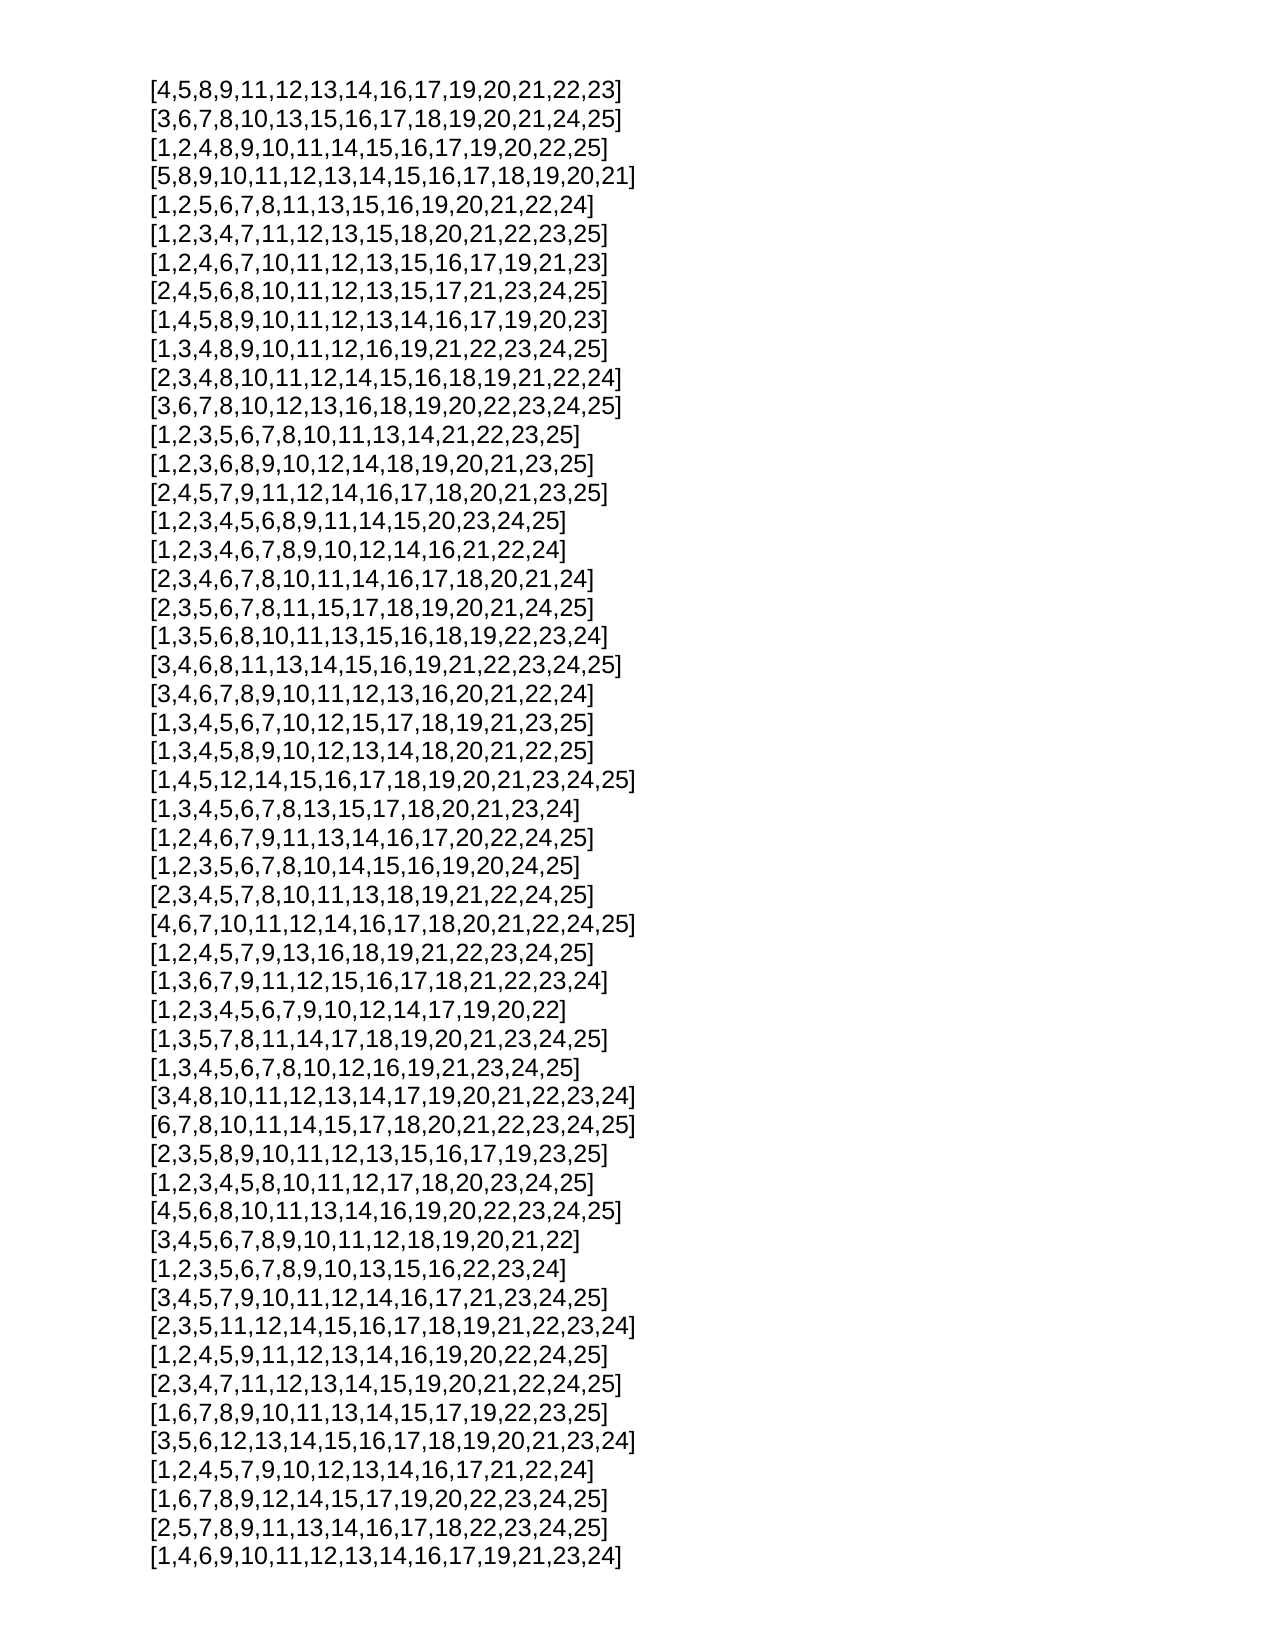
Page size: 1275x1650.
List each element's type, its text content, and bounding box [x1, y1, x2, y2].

text [1,2,4,5,7,9,10,12,13,14,16,17,21,22,24] [150, 1455, 1125, 1484]
text [1,2,3,6,8,9,10,12,14,18,19,20,21,23,25] [150, 449, 1125, 477]
text [1,3,4,5,8,9,10,12,13,14,18,20,21,22,25] [150, 736, 1125, 765]
text [1,2,4,8,9,10,11,14,15,16,17,19,20,22,25] [150, 132, 1125, 161]
text [2,3,5,6,7,8,11,15,17,18,19,20,21,24,25] [150, 592, 1125, 621]
text [1,2,3,4,7,11,12,13,15,18,20,21,22,23,25] [150, 219, 1125, 247]
text [1,2,3,4,5,6,8,9,11,14,15,20,23,24,25] [150, 506, 1125, 535]
text [6,7,8,10,11,14,15,17,18,20,21,22,23,24,25] [150, 1110, 1125, 1139]
text [4,5,8,9,11,12,13,14,16,17,19,20,21,22,23] [150, 75, 1125, 104]
text [1,2,4,6,7,10,11,12,13,15,16,17,19,21,23] [150, 247, 1125, 276]
text [1,3,6,7,9,11,12,15,16,17,18,21,22,23,24] [150, 966, 1125, 995]
text [1,2,4,6,7,9,11,13,14,16,17,20,22,24,25] [150, 822, 1125, 851]
text [1,4,5,12,14,15,16,17,18,19,20,21,23,24,25] [150, 765, 1125, 794]
text [4,6,7,10,11,12,14,16,17,18,20,21,22,24,25] [150, 909, 1125, 937]
text [1,2,3,4,5,6,7,9,10,12,14,17,19,20,22] [150, 995, 1125, 1024]
text [3,5,6,12,13,14,15,16,17,18,19,20,21,23,24] [150, 1426, 1125, 1455]
text [1,6,7,8,9,12,14,15,17,19,20,22,23,24,25] [150, 1484, 1125, 1512]
text [1,2,3,5,6,7,8,9,10,13,15,16,22,23,24] [150, 1254, 1125, 1282]
text [1,2,3,4,5,8,10,11,12,17,18,20,23,24,25] [150, 1167, 1125, 1196]
text [3,4,8,10,11,12,13,14,17,19,20,21,22,23,24] [150, 1081, 1125, 1110]
text [2,5,7,8,9,11,13,14,16,17,18,22,23,24,25] [150, 1512, 1125, 1541]
text [1,3,4,5,6,7,8,13,15,17,18,20,21,23,24] [150, 794, 1125, 822]
text [2,3,5,11,12,14,15,16,17,18,19,21,22,23,24] [150, 1311, 1125, 1340]
text [2,4,5,7,9,11,12,14,16,17,18,20,21,23,25] [150, 477, 1125, 506]
text [1,2,3,5,6,7,8,10,11,13,14,21,22,23,25] [150, 420, 1125, 449]
text [2,3,5,8,9,10,11,12,13,15,16,17,19,23,25] [150, 1139, 1125, 1167]
text [2,3,4,5,7,8,10,11,13,18,19,21,22,24,25] [150, 880, 1125, 909]
text [1,3,4,5,6,7,8,10,12,16,19,21,23,24,25] [150, 1052, 1125, 1081]
text [1,4,6,9,10,11,12,13,14,16,17,19,21,23,24] [150, 1541, 1125, 1570]
text [3,4,6,7,8,9,10,11,12,13,16,20,21,22,24] [150, 679, 1125, 707]
text [3,4,5,6,7,8,9,10,11,12,18,19,20,21,22] [150, 1225, 1125, 1254]
text [2,3,4,7,11,12,13,14,15,19,20,21,22,24,25] [150, 1369, 1125, 1397]
text [2,3,4,6,7,8,10,11,14,16,17,18,20,21,24] [150, 564, 1125, 592]
text [3,6,7,8,10,12,13,16,18,19,20,22,23,24,25] [150, 391, 1125, 420]
text [1,3,4,8,9,10,11,12,16,19,21,22,23,24,25] [150, 334, 1125, 362]
text [1,2,4,5,7,9,13,16,18,19,21,22,23,24,25] [150, 937, 1125, 966]
text [1,2,3,5,6,7,8,10,14,15,16,19,20,24,25] [150, 851, 1125, 880]
text [2,4,5,6,8,10,11,12,13,15,17,21,23,24,25] [150, 276, 1125, 305]
text [1,2,4,5,9,11,12,13,14,16,19,20,22,24,25] [150, 1340, 1125, 1369]
text [3,4,5,7,9,10,11,12,14,16,17,21,23,24,25] [150, 1282, 1125, 1311]
text [1,3,5,6,8,10,11,13,15,16,18,19,22,23,24] [150, 621, 1125, 650]
text [1,2,3,4,6,7,8,9,10,12,14,16,21,22,24] [150, 535, 1125, 564]
text [4,5,6,8,10,11,13,14,16,19,20,22,23,24,25] [150, 1196, 1125, 1225]
text [1,6,7,8,9,10,11,13,14,15,17,19,22,23,25] [150, 1397, 1125, 1426]
text [5,8,9,10,11,12,13,14,15,16,17,18,19,20,21] [150, 161, 1125, 190]
text [3,4,6,8,11,13,14,15,16,19,21,22,23,24,25] [150, 650, 1125, 679]
text [2,3,4,8,10,11,12,14,15,16,18,19,21,22,24] [150, 362, 1125, 391]
text [1,2,5,6,7,8,11,13,15,16,19,20,21,22,24] [150, 190, 1125, 219]
text [1,3,4,5,6,7,10,12,15,17,18,19,21,23,25] [150, 707, 1125, 736]
text [1,4,5,8,9,10,11,12,13,14,16,17,19,20,23] [150, 305, 1125, 334]
text [1,3,5,7,8,11,14,17,18,19,20,21,23,24,25] [150, 1024, 1125, 1052]
text [3,6,7,8,10,13,15,16,17,18,19,20,21,24,25] [150, 104, 1125, 132]
